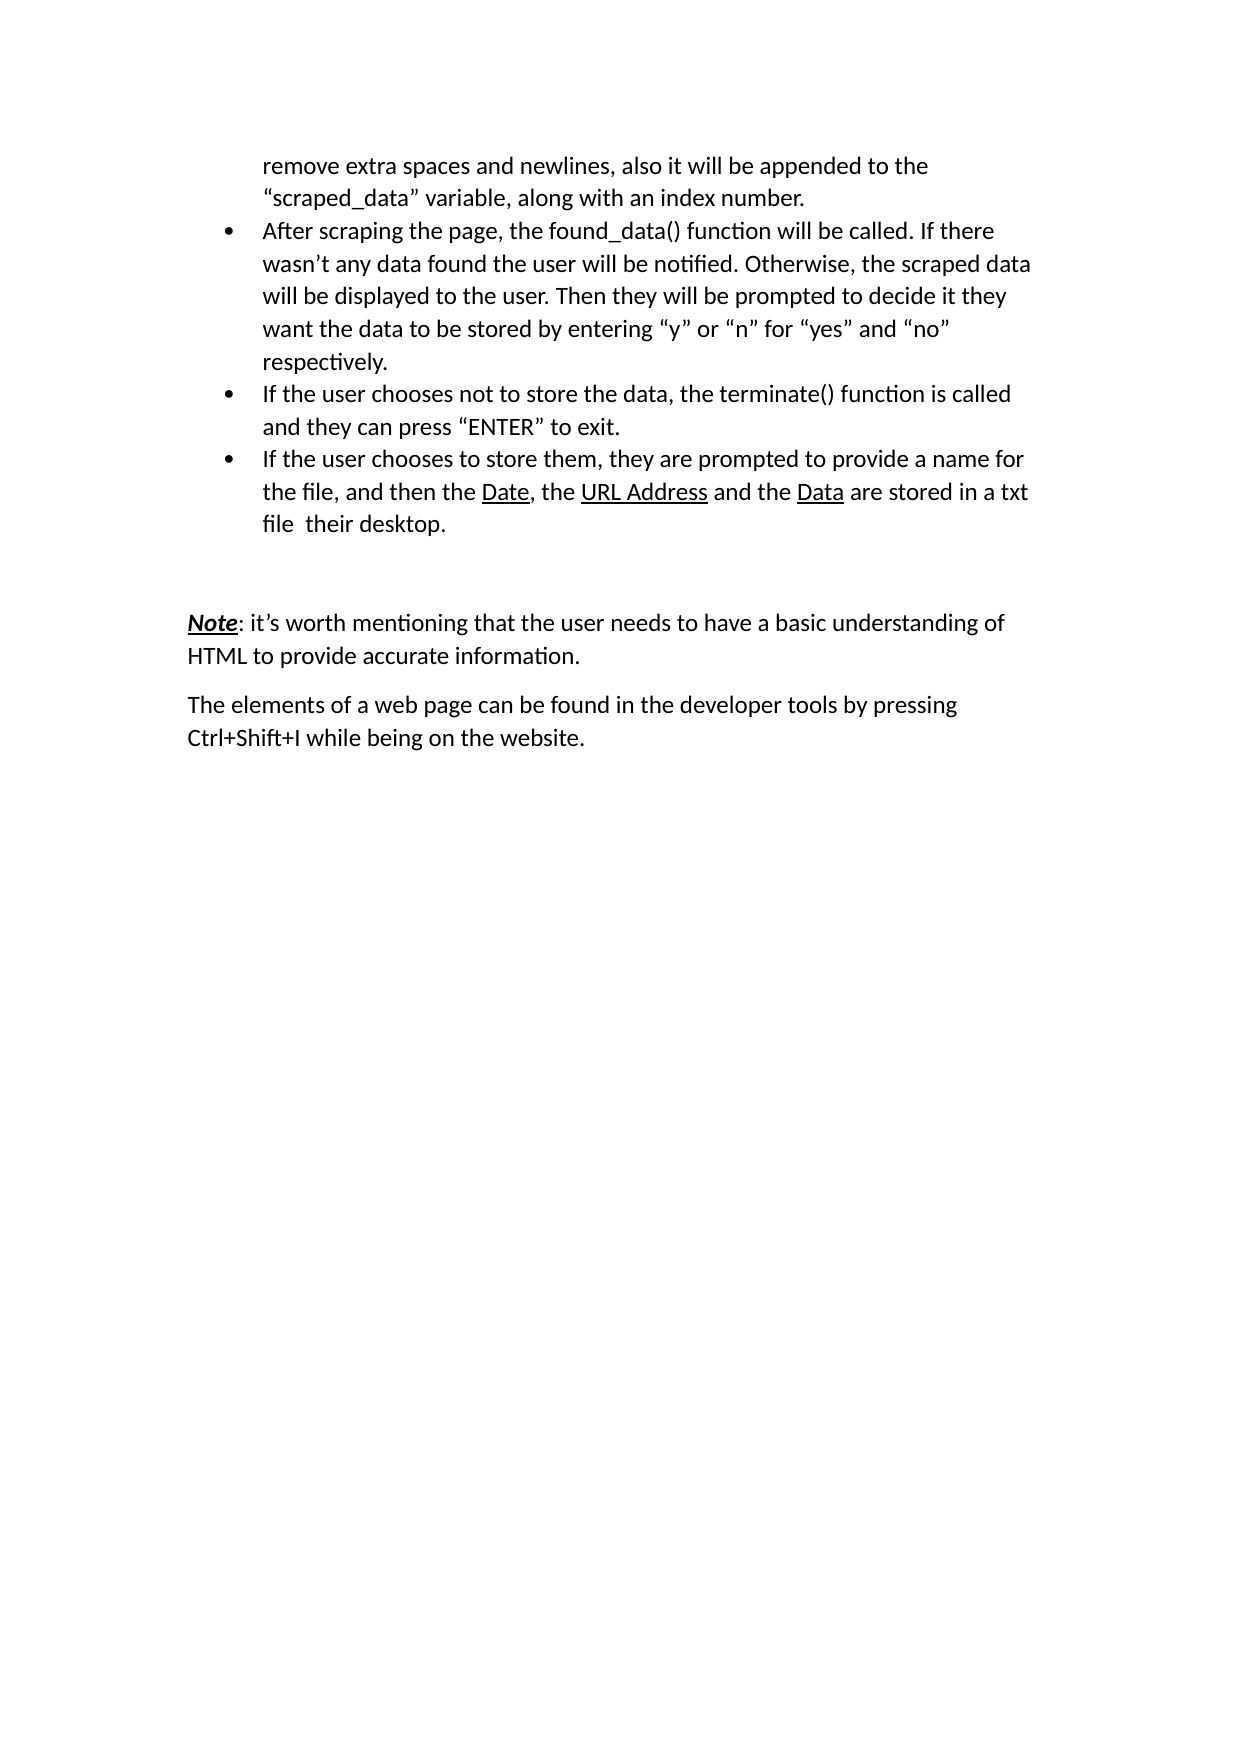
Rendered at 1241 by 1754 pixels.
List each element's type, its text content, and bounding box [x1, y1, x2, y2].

list After scraping the page, the found_data() function will be called. If there wasn’t any data found the user will be notified. Otherwise, the scraped data will be displayed to the user. Then they will be prompted to decide it they want the data to be stored by entering “y” or “n” for “yes” and “no” respectively. [225, 215, 1053, 376]
text The elements of a web page can be found in the developer tools by pressing Ctrl+Shift+I while being on the website. [187, 689, 1053, 752]
list If the user chooses not to store the data, the terminate() function is called and they can press “ENTER” to exit. [225, 378, 1053, 441]
list remove extra spaces and newlines, also it will be appended to the “scraped_data” variable, along with an index number. [225, 150, 1053, 213]
text Note: it’s worth mentioning that the user needs to have a basic understanding of HTML to provide accurate information. [187, 607, 1053, 670]
list If the user chooses to store them, they are prompted to provide a name for the file, and then the Date, the URL Address and the Data are stored in a txt file their desktop. [225, 443, 1053, 539]
